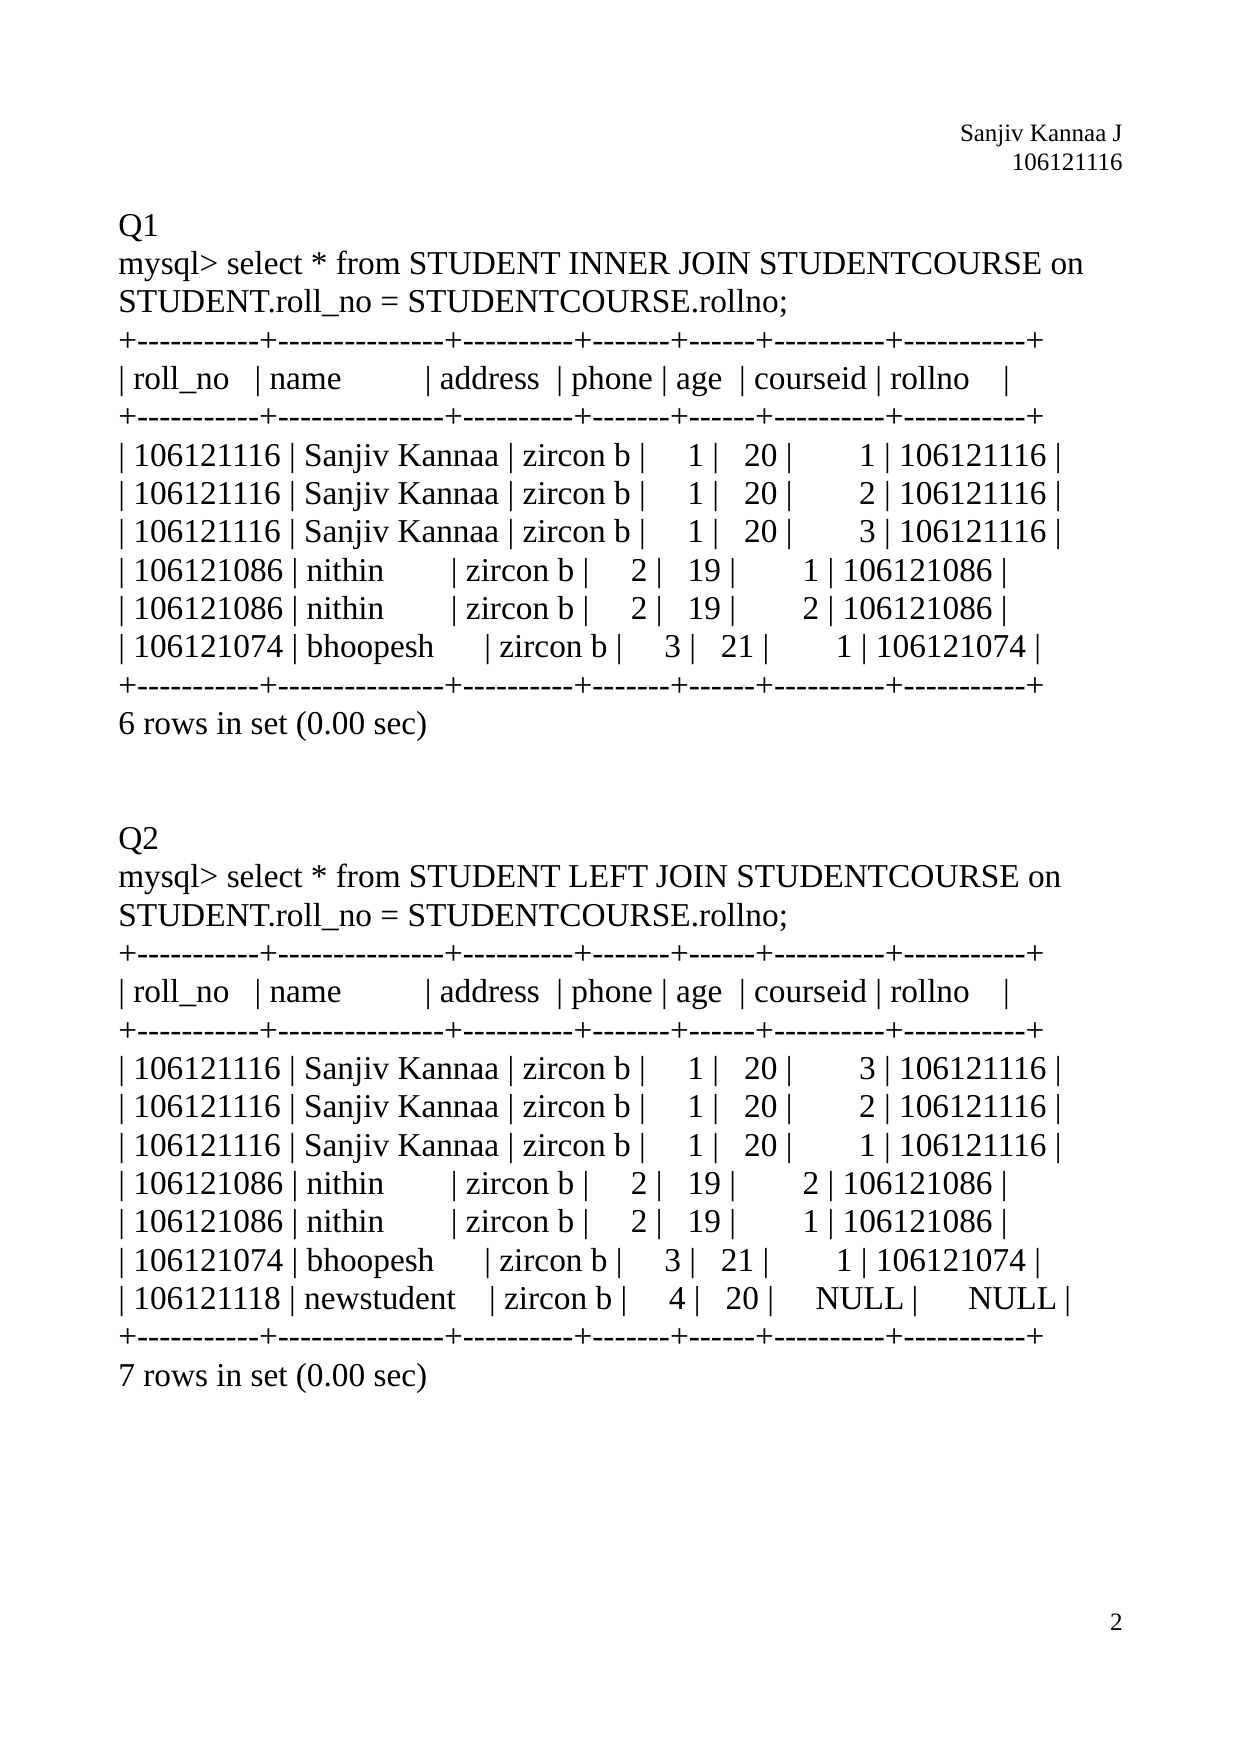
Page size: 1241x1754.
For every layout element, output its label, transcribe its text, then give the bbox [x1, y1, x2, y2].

text | 106121074 | bhoopesh | zircon b | 3 | 21 | 1 | 106121074 | [118, 627, 1122, 665]
text | 106121116 | Sanjiv Kannaa | zircon b | 1 | 20 | 2 | 106121116 | [118, 473, 1122, 512]
text +-----------+---------------+----------+-------+------+----------+-----------+ [118, 1010, 1122, 1048]
text | 106121086 | nithin | zircon b | 2 | 19 | 2 | 106121086 | [118, 1163, 1122, 1202]
text +-----------+---------------+----------+-------+------+----------+-----------+ [118, 933, 1122, 972]
text | roll_no | name | address | phone | age | courseid | rollno | [118, 358, 1122, 397]
text | 106121086 | nithin | zircon b | 2 | 19 | 2 | 106121086 | [118, 588, 1122, 627]
text mysql> select * from STUDENT LEFT JOIN STUDENTCOURSE on STUDENT.roll_no = STUDENTCOURSE.rollno; [118, 857, 1122, 933]
text | 106121116 | Sanjiv Kannaa | zircon b | 1 | 20 | 2 | 106121116 | [118, 1087, 1122, 1125]
text 7 rows in set (0.00 sec) [118, 1355, 1122, 1393]
text Q1 [118, 205, 1122, 243]
text Q2 [118, 818, 1122, 857]
text +-----------+---------------+----------+-------+------+----------+-----------+ [118, 665, 1122, 703]
text +-----------+---------------+----------+-------+------+----------+-----------+ [118, 320, 1122, 358]
text | roll_no | name | address | phone | age | courseid | rollno | [118, 972, 1122, 1010]
text | 106121086 | nithin | zircon b | 2 | 19 | 1 | 106121086 | [118, 550, 1122, 588]
text | 106121086 | nithin | zircon b | 2 | 19 | 1 | 106121086 | [118, 1202, 1122, 1240]
text +-----------+---------------+----------+-------+------+----------+-----------+ [118, 1317, 1122, 1355]
text | 106121116 | Sanjiv Kannaa | zircon b | 1 | 20 | 1 | 106121116 | [118, 1125, 1122, 1163]
text | 106121116 | Sanjiv Kannaa | zircon b | 1 | 20 | 3 | 106121116 | [118, 512, 1122, 550]
text | 106121116 | Sanjiv Kannaa | zircon b | 1 | 20 | 1 | 106121116 | [118, 435, 1122, 473]
text | 106121118 | newstudent | zircon b | 4 | 20 | NULL | NULL | [118, 1278, 1122, 1317]
text | 106121074 | bhoopesh | zircon b | 3 | 21 | 1 | 106121074 | [118, 1240, 1122, 1278]
text +-----------+---------------+----------+-------+------+----------+-----------+ [118, 397, 1122, 435]
text 6 rows in set (0.00 sec) [118, 703, 1122, 742]
text mysql> select * from STUDENT INNER JOIN STUDENTCOURSE on STUDENT.roll_no = STUDENTCOURSE.rollno; [118, 243, 1122, 320]
text | 106121116 | Sanjiv Kannaa | zircon b | 1 | 20 | 3 | 106121116 | [118, 1048, 1122, 1087]
